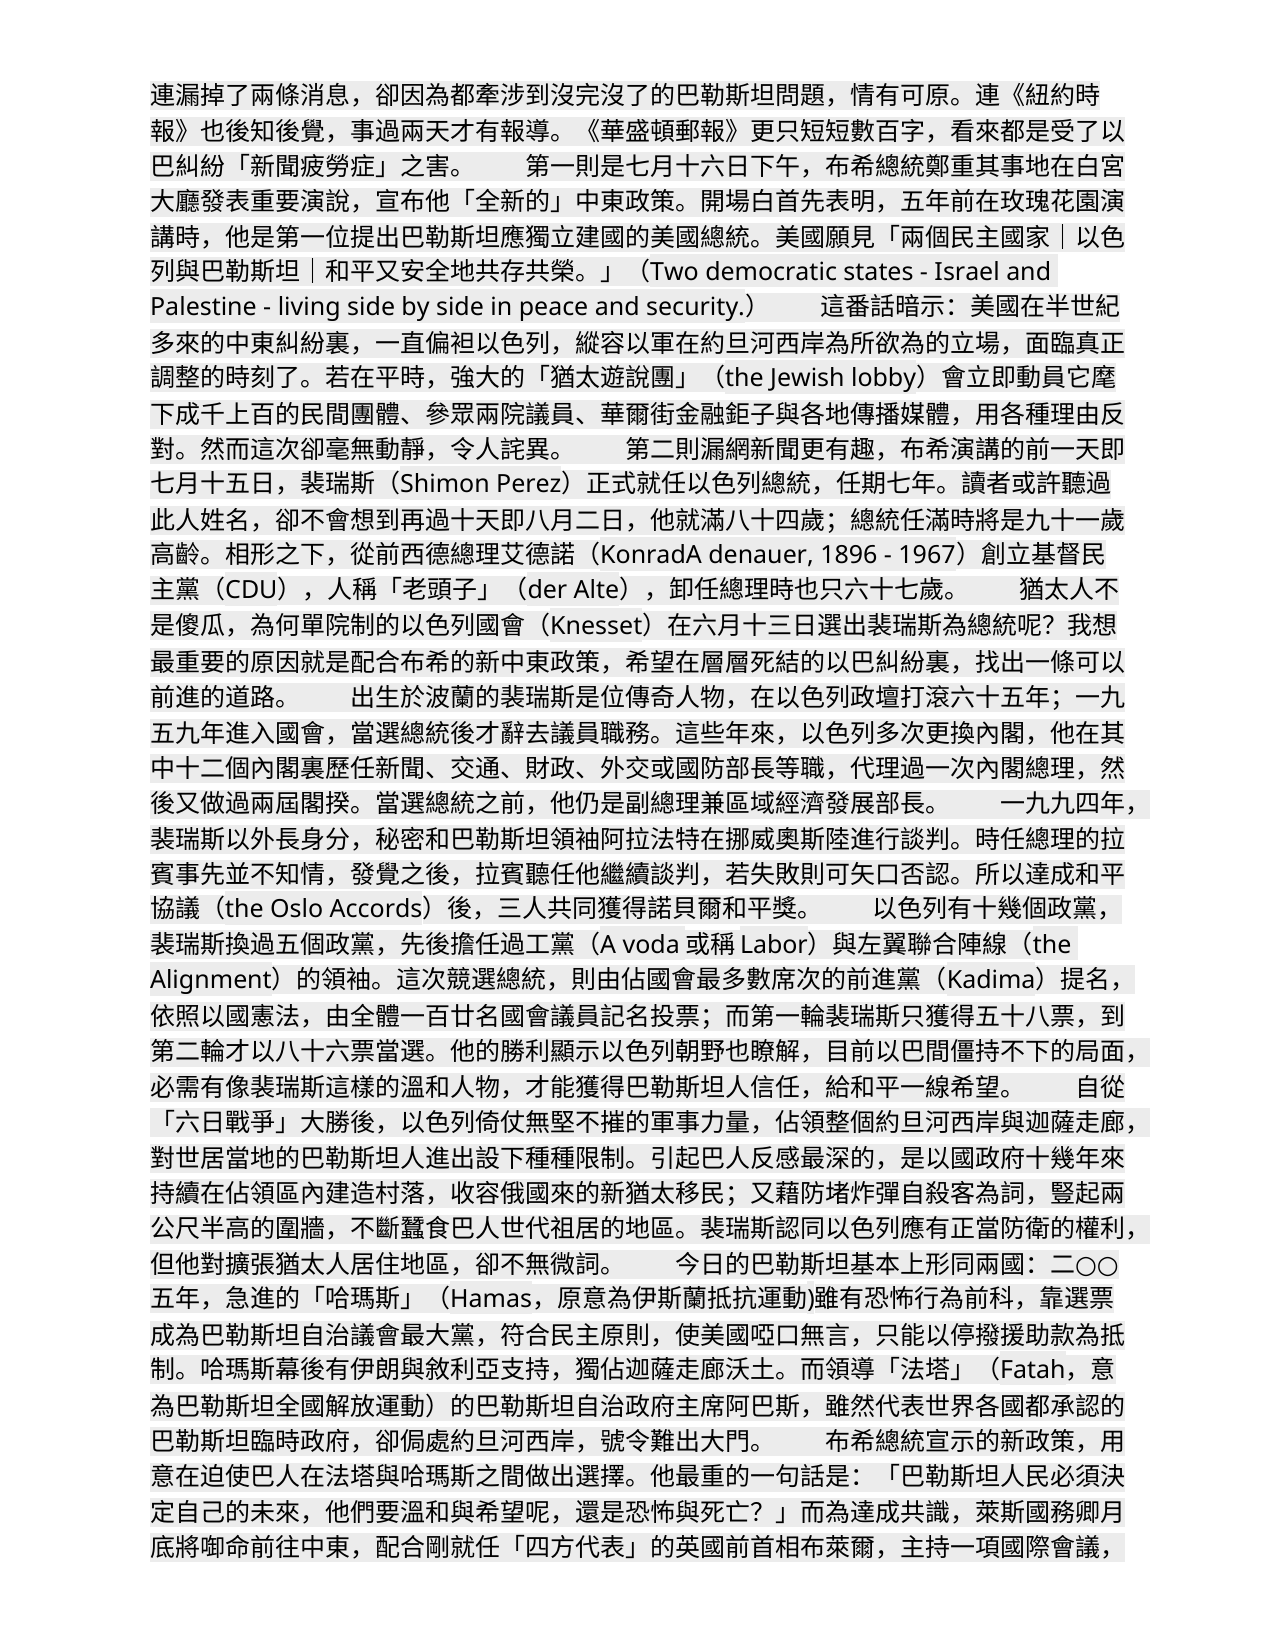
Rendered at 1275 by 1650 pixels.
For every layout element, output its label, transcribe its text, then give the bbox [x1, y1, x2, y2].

text 【陸以正】 每周寫專欄，偶而會抱怨國內媒體漏掉某條國際新聞。上星期台灣各報接連漏掉了兩條消息，卻因為都牽涉到沒完沒了的巴勒斯坦問題，情有可原。連《紐約時報》也後知後覺，事過兩天才有報導。《華盛頓郵報》更只短短數百字，看來都是受了以巴糾紛「新聞疲勞症」之害。 第一則是七月十六日下午，布希總統鄭重其事地在白宮大廳發表重要演說，宣布他「全新的」中東政策。開場白首先表明，五年前在玫瑰花園演講時，他是第一位提出巴勒斯坦應獨立建國的美國總統。美國願見「兩個民主國家｜以色列與巴勒斯坦｜和平又安全地共存共榮。」（Two democratic states - Israel and Palestine - living side by side in peace and security.） 這番話暗示：美國在半世紀多來的中東糾紛裏，一直偏袒以色列，縱容以軍在約旦河西岸為所欲為的立場，面臨真正調整的時刻了。若在平時，強大的「猶太遊說團」（the Jewish lobby）會立即動員它麾下成千上百的民間團體、參眾兩院議員、華爾街金融鉅子與各地傳播媒體，用各種理由反對。然而這次卻毫無動靜，令人詫異。 第二則漏網新聞更有趣，布希演講的前一天即七月十五日，裴瑞斯（Shimon Perez）正式就任以色列總統，任期七年。讀者或許聽過此人姓名，卻不會想到再過十天即八月二日，他就滿八十四歲；總統任滿時將是九十一歲高齡。相形之下，從前西德總理艾德諾（KonradA denauer, 1896 - 1967）創立基督民主黨（CDU），人稱「老頭子」（der Alte），卸任總理時也只六十七歲。 猶太人不是傻瓜，為何單院制的以色列國會（Knesset）在六月十三日選出裴瑞斯為總統呢？我想最重要的原因就是配合布希的新中東政策，希望在層層死結的以巴糾紛裏，找出一條可以前進的道路。 出生於波蘭的裴瑞斯是位傳奇人物，在以色列政壇打滾六十五年；一九五九年進入國會，當選總統後才辭去議員職務。這些年來，以色列多次更換內閣，他在其中十二個內閣裏歷任新聞、交通、財政、外交或國防部長等職，代理過一次內閣總理，然後又做過兩屆閣揆。當選總統之前，他仍是副總理兼區域經濟發展部長。 一九九四年，裴瑞斯以外長身分，秘密和巴勒斯坦領袖阿拉法特在挪威奧斯陸進行談判。時任總理的拉賓事先並不知情，發覺之後，拉賓聽任他繼續談判，若失敗則可矢口否認。所以達成和平協議（the Oslo Accords）後，三人共同獲得諾貝爾和平獎。 以色列有十幾個政黨，裴瑞斯換過五個政黨，先後擔任過工黨（A voda或稱Labor）與左翼聯合陣線（the Alignment）的領袖。這次競選總統，則由佔國會最多數席次的前進黨（Kadima）提名，依照以國憲法，由全體一百廿名國會議員記名投票；而第一輪裴瑞斯只獲得五十八票，到第二輪才以八十六票當選。他的勝利顯示以色列朝野也瞭解，目前以巴間僵持不下的局面，必需有像裴瑞斯這樣的溫和人物，才能獲得巴勒斯坦人信任，給和平一線希望。 自從「六日戰爭」大勝後，以色列倚仗無堅不摧的軍事力量，佔領整個約旦河西岸與迦薩走廊，對世居當地的巴勒斯坦人進出設下種種限制。引起巴人反感最深的，是以國政府十幾年來持續在佔領區內建造村落，收容俄國來的新猶太移民；又藉防堵炸彈自殺客為詞，豎起兩公尺半高的圍牆，不斷蠶食巴人世代祖居的地區。裴瑞斯認同以色列應有正當防衛的權利，但他對擴張猶太人居住地區，卻不無微詞。 今日的巴勒斯坦基本上形同兩國：二○○五年，急進的「哈瑪斯」（Hamas，原意為伊斯蘭抵抗運動)雖有恐怖行為前科，靠選票成為巴勒斯坦自治議會最大黨，符合民主原則，使美國啞口無言，只能以停撥援助款為抵制。哈瑪斯幕後有伊朗與敘利亞支持，獨佔迦薩走廊沃土。而領導「法塔」（Fatah，意為巴勒斯坦全國解放運動）的巴勒斯坦自治政府主席阿巴斯，雖然代表世界各國都承認的巴勒斯坦臨時政府，卻侷處約旦河西岸，號令難出大門。 布希總統宣示的新政策，用意在迫使巴人在法塔與哈瑪斯之間做出選擇。他最重的一句話是：「巴勒斯坦人民必須決定自己的未來，他們要溫和與希望呢，還是恐怖與死亡？」而為達成共識，萊斯國務卿月底將啣命前往中東，配合剛就任「四方代表」的英國前首相布萊爾，主持一項國際會議，邀請阿巴斯、以色列與「其它鄰國」部長級以上代表，共同磋商根本解決以巴問題。布希沒說明鄰國包括哪些國家，但大家都知道他最關注的是沙烏地阿拉伯，因為沙國至今仍與美國不同調，拒絕承認以色列的存在。 布希在演講裏，呼籲阿拉伯各國放棄「世界上沒有以色列這個國家的謊言」，希望他們支持合法的阿巴斯政府。布希保證歐美各國將盡力協助巴勒斯坦，美國已立即撥發補助款一億九千萬美元，另外提供二億二千八百萬美元貸放給巴勒斯坦工商業。美國並將召集捐助國會議，邀請日本、挪威、沙烏地、約旦、埃及等國出席，共商如何幫助巴勒斯坦立國的經濟基礎。 布希也要求以色列政府立即將巴勒斯坦應分得的稅款，撥交給阿巴斯。以色列已從其囚禁的一萬巴人囚犯中，先釋放二百五十五人，以示善意；也沒有反對布希的新號召。完全重起爐灶的新中東計畫能否打破過去屢次失敗的命運，就看月底萊斯與布萊爾之行了。 [150, 75, 1125, 1562]
